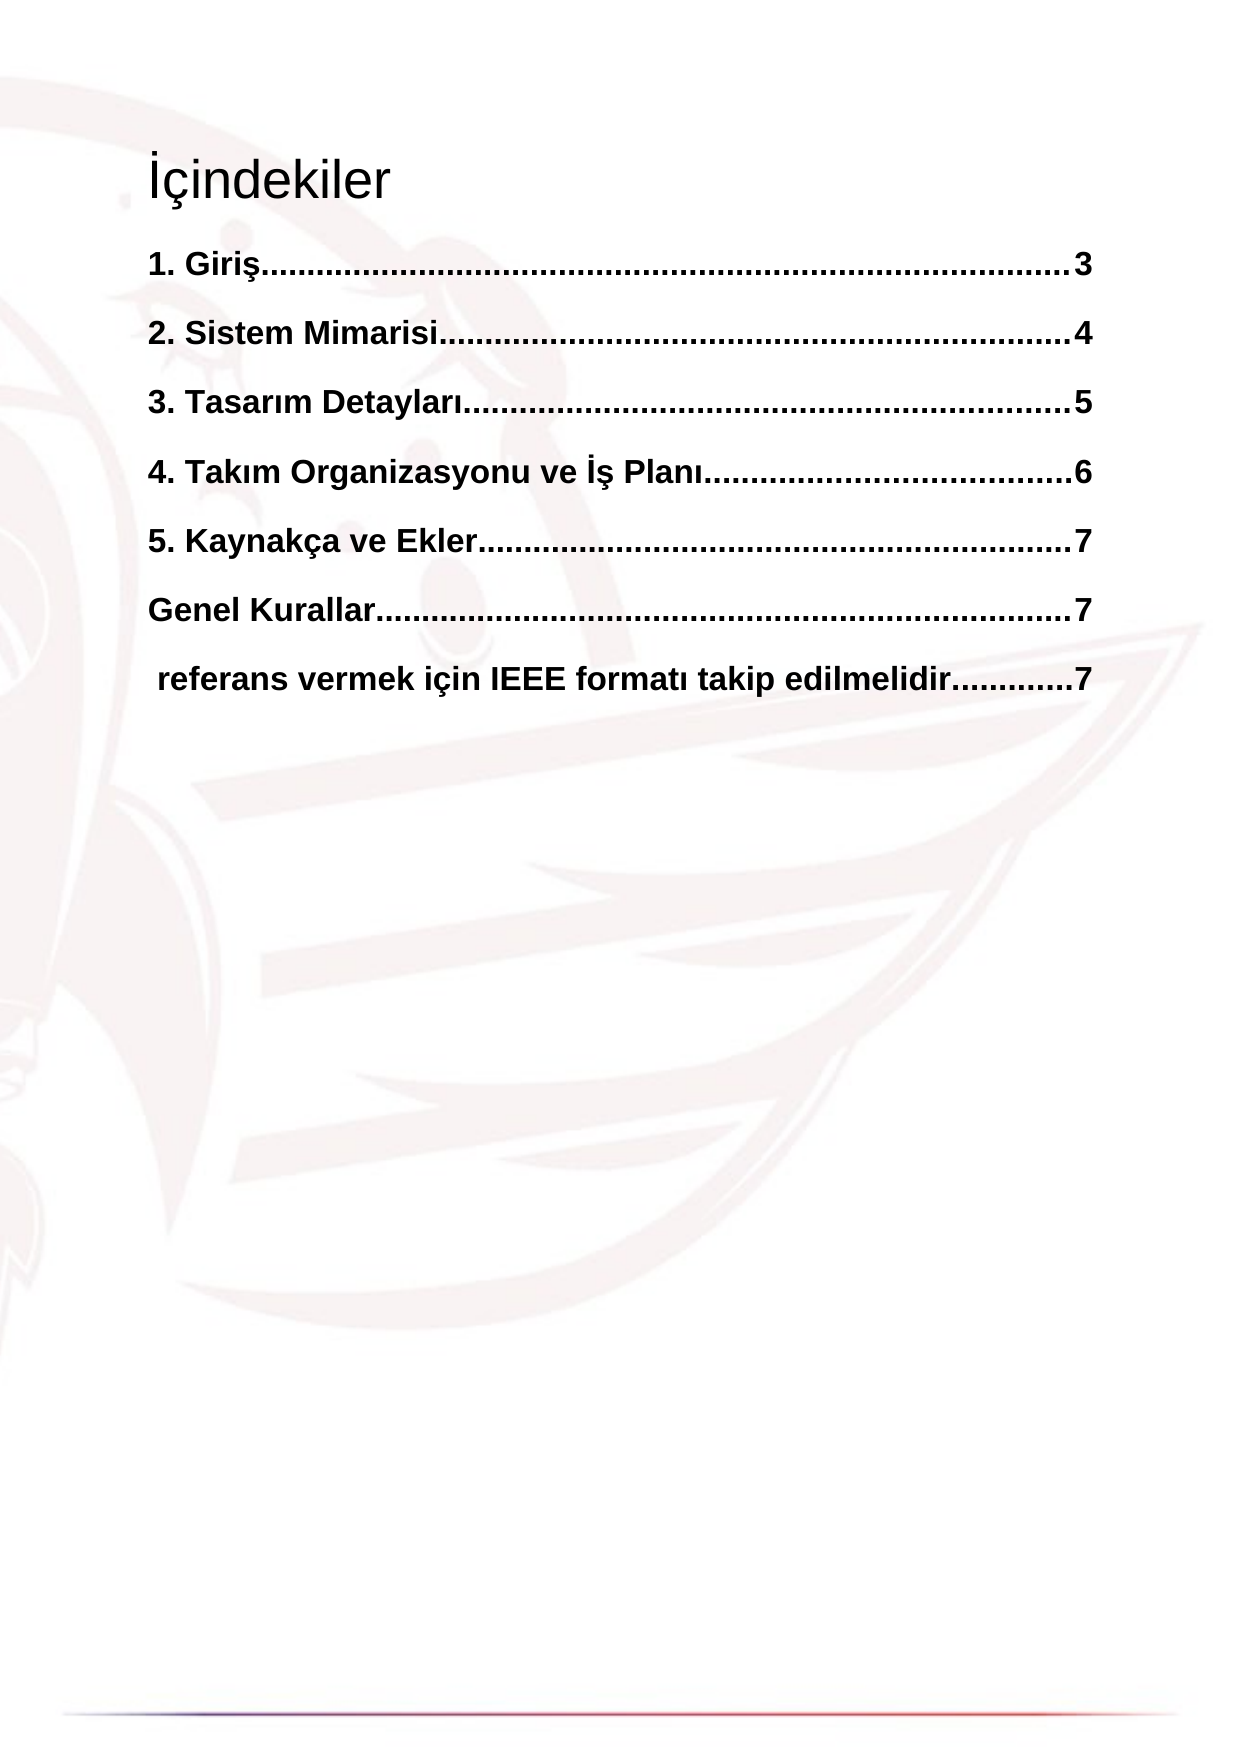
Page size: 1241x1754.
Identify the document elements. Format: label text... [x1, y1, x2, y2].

subtitle 2. Sistem Mimarisi 4 [148, 313, 1093, 352]
subtitle 4. Takım Organizasyonu ve İş Planı 6 [148, 452, 1093, 490]
title İçindekiler [148, 148, 1093, 210]
picture [0, 0, 1241, 1754]
subtitle Genel Kurallar 7 [148, 590, 1093, 628]
subtitle 3. Tasarım Detayları 5 [148, 382, 1093, 421]
subtitle 1. Giriş 3 [148, 244, 1093, 283]
subtitle 5. Kaynakça ve Ekler 7 [148, 521, 1093, 559]
subtitle referans vermek için IEEE formatı takip edilmelidir. 7 [148, 659, 1093, 698]
